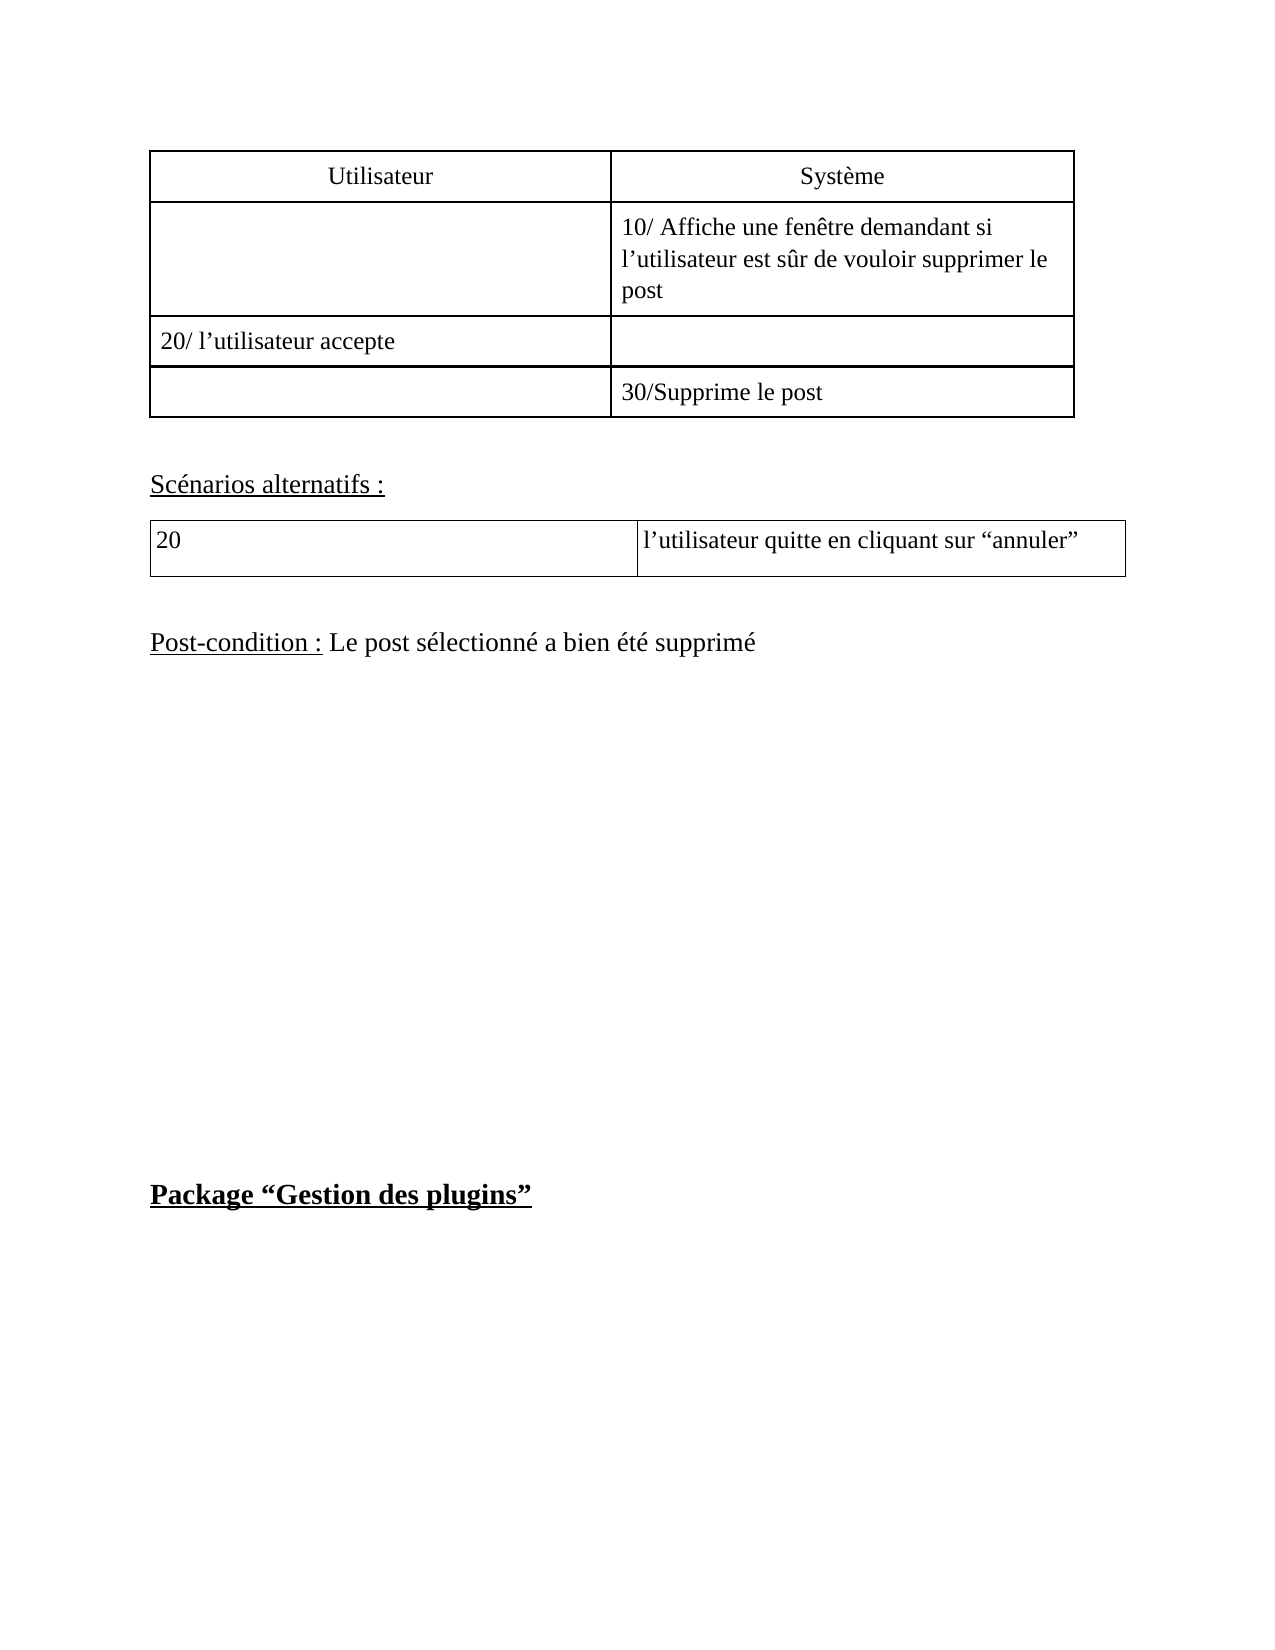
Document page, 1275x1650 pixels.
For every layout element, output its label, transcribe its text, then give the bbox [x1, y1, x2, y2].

text Scénarios alternatifs : [150, 469, 1125, 499]
text Package “Gestion des plugins” [150, 1178, 1125, 1211]
table_cell 10/ Affiche une fenêtre demandant si l’utilisateur est sûr de vouloir supprimer le post [612, 203, 1073, 315]
table_header 20 [151, 521, 637, 576]
table_header l’utilisateur quitte en cliquant sur “annuler” [638, 521, 1125, 576]
table_cell [612, 317, 1073, 365]
text Post-condition : Le post sélectionné a bien été supprimé [150, 628, 1125, 658]
table_cell 30/Supprime le post [612, 368, 1073, 416]
table_header Utilisateur [151, 152, 610, 201]
table_header Système [612, 152, 1073, 201]
table_cell [151, 203, 610, 315]
table_cell 20/ l’utilisateur accepte [151, 317, 610, 365]
table_cell [151, 368, 610, 416]
